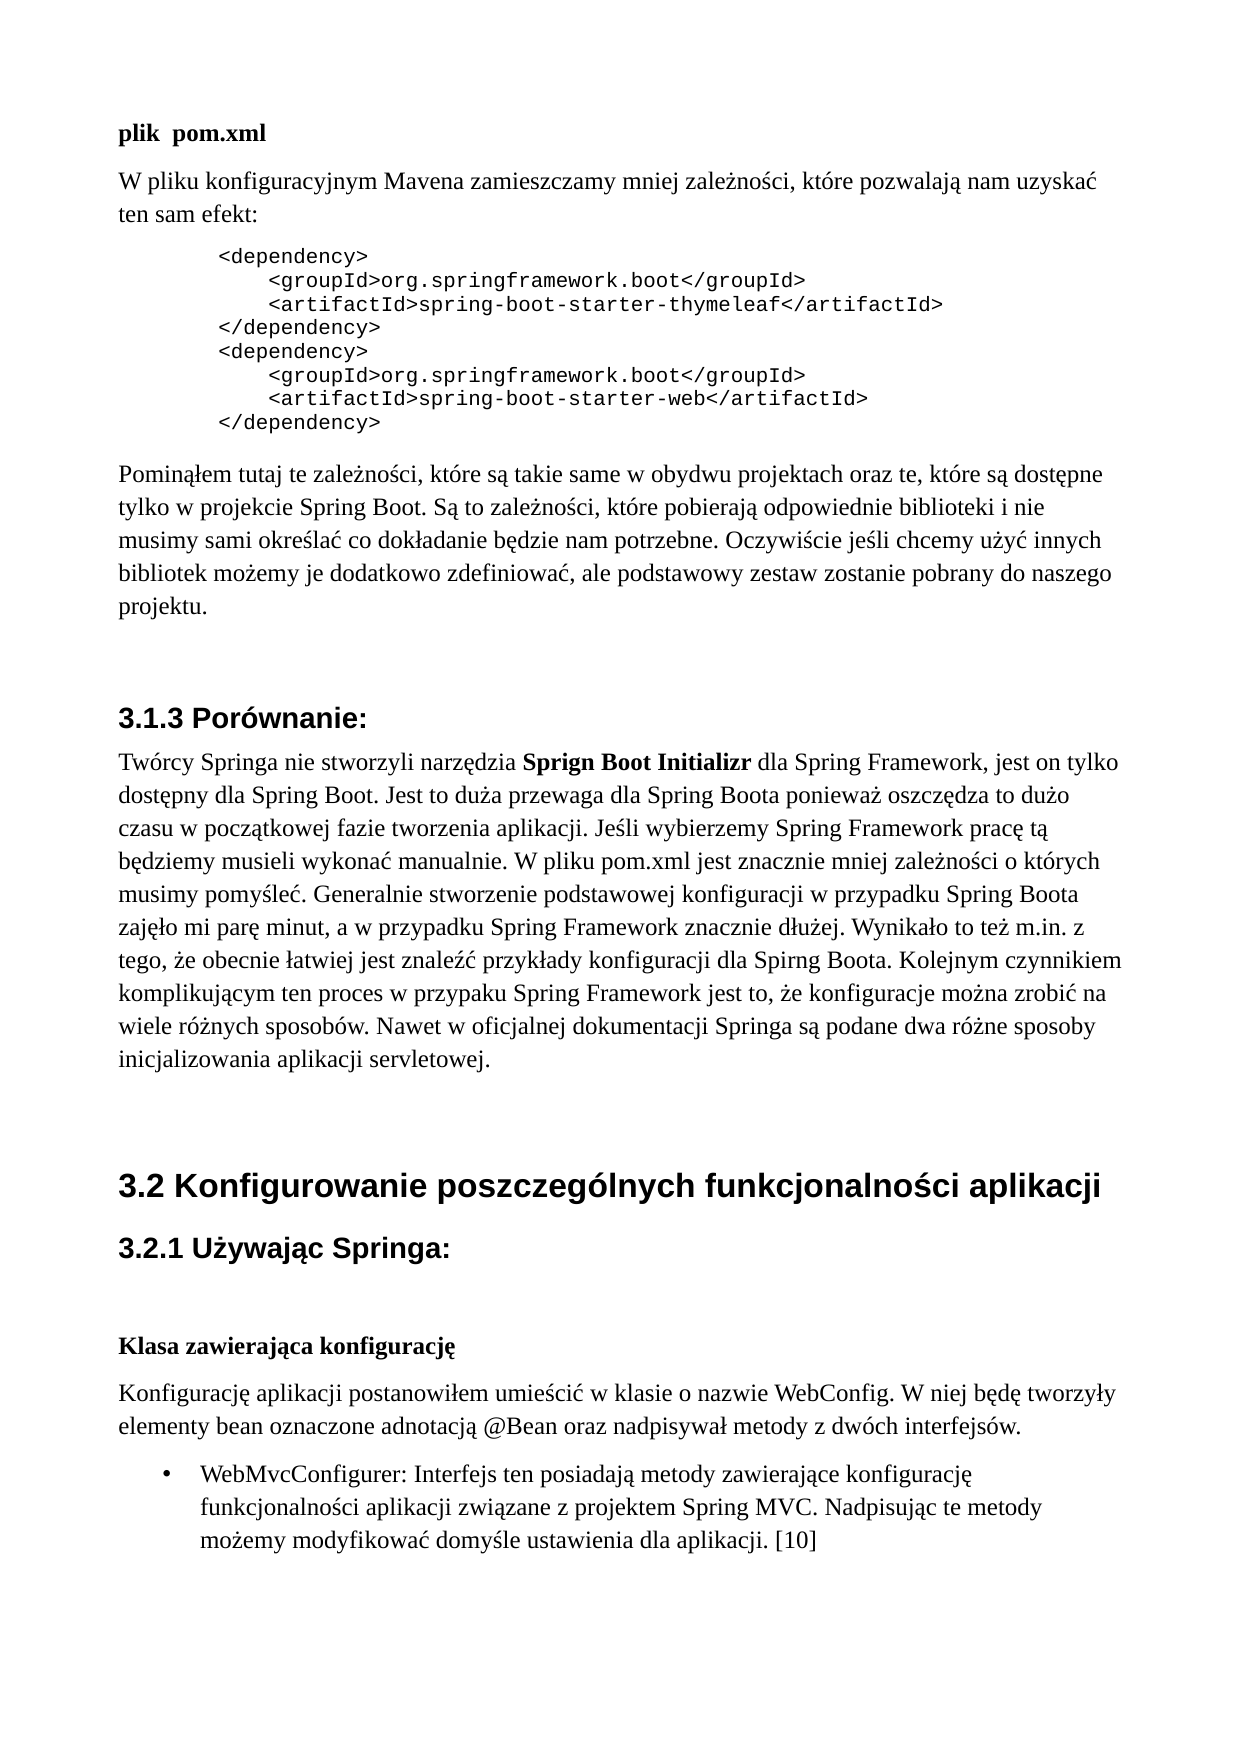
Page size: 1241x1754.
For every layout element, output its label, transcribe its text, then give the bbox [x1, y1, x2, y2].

text Twórcy Springa nie stworzyli narzędzia Sprign Boot Initializr dla Spring Framework, jest on tylko dostępny dla Spring Boot. Jest to duża przewaga dla Spring Boota ponieważ oszczędza to dużo czasu w początkowej fazie tworzenia aplikacji. Jeśli wybierzemy Spring Framework pracę tą będziemy musieli wykonać manualnie. W pliku pom.xml jest znacznie mniej zależności o których musimy pomyśleć. Generalnie stworzenie podstawowej konfiguracji w przypadku Spring Boota zajęło mi parę minut, a w przypadku Spring Framework znacznie dłużej. Wynikało to też m.in. z tego, że obecnie łatwiej jest znaleźć przykłady konfiguracji dla Spirng Boota. Kolejnym czynnikiem komplikującym ten proces w przypaku Spring Framework jest to, że konfiguracje można zrobić na wiele różnych sposobów. Nawet w oficjalnej dokumentacji Springa są podane dwa różne sposoby inicjalizowania aplikacji servletowej. [118, 747, 1122, 1073]
text <groupId>org.springframework.boot</groupId> [118, 364, 1122, 388]
text Klasa zawierająca konfigurację [118, 1331, 1122, 1359]
text <artifactId>spring-boot-starter-thymeleaf</artifactId> [118, 294, 1122, 317]
subtitle 3.2 Konfigurowanie poszczególnych funkcjonalności aplikacji [118, 1165, 1122, 1204]
subtitle 3.2.1 Używając Springa: [118, 1231, 1122, 1265]
text Konfigurację aplikacji postanowiłem umieścić w klasie o nazwie WebConfig. W niej będę tworzyły elementy bean oznaczone adnotacją @Bean oraz nadpisywał metody z dwóch interfejsów. [118, 1378, 1122, 1440]
text <groupId>org.springframework.boot</groupId> [118, 270, 1122, 294]
text <artifactId>spring-boot-starter-web</artifactId> [118, 388, 1122, 412]
list WebMvcConfigurer: Interfejs ten posiadają metody zawierające konfigurację funkcjonalności aplikacji związane z projektem Spring MVC. Nadpisując te metody możemy modyfikować domyśle ustawienia dla aplikacji. [10] [162, 1459, 1122, 1554]
text plik pom.xml [118, 118, 1122, 147]
text </dependency> [118, 412, 1122, 436]
text <dependency> [118, 341, 1122, 364]
text Pominąłem tutaj te zależności, które są takie same w obydwu projektach oraz te, które są dostępne tylko w projekcie Spring Boot. Są to zależności, które pobierają odpowiednie biblioteki i nie musimy sami określać co dokładanie będzie nam potrzebne. Oczywiście jeśli chcemy użyć innych bibliotek możemy je dodatkowo zdefiniować, ale podstawowy zestaw zostanie pobrany do naszego projektu. [118, 459, 1122, 620]
subtitle 3.1.3 Porównanie: [118, 701, 1122, 734]
text </dependency> [118, 317, 1122, 341]
text <dependency> [118, 246, 1122, 270]
text W pliku konfiguracyjnym Mavena zamieszczamy mniej zależności, które pozwalają nam uzyskać ten sam efekt: [118, 166, 1122, 227]
